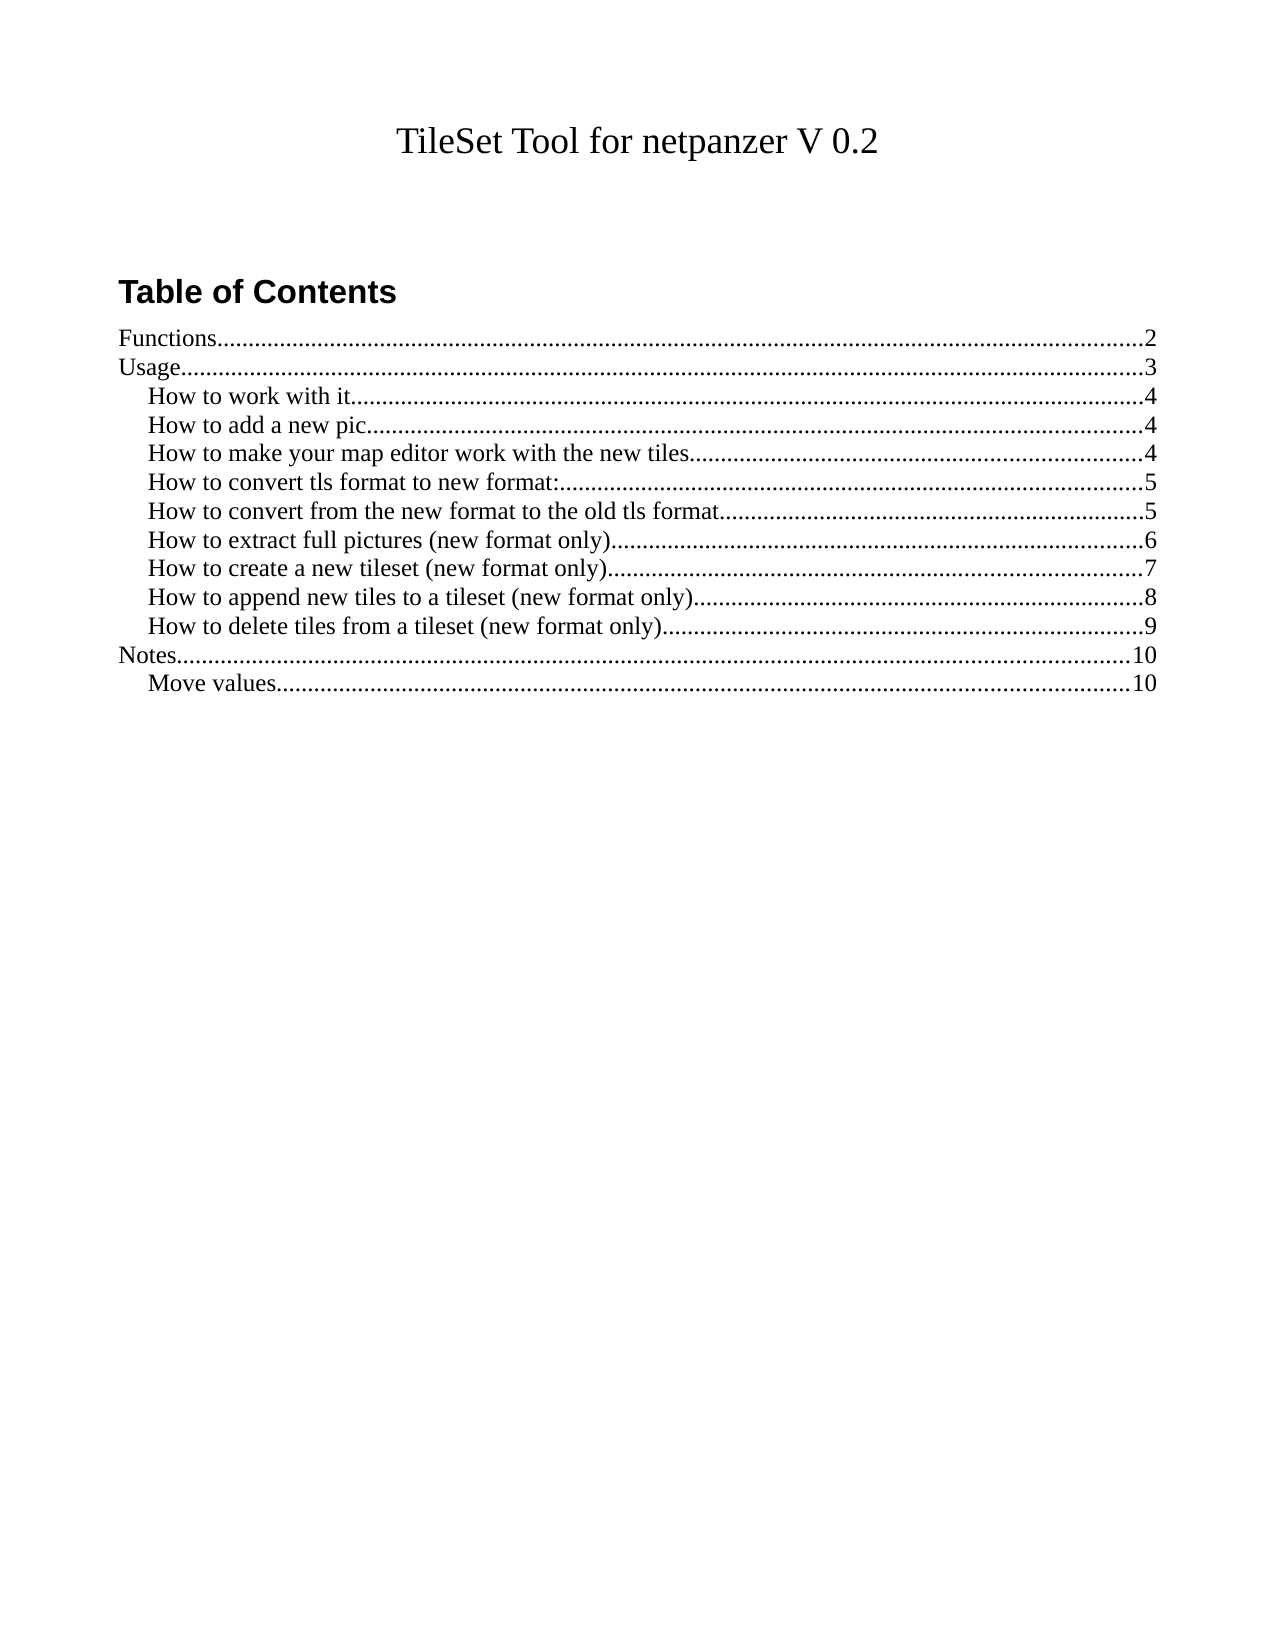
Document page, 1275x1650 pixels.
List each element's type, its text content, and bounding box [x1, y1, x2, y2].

text How to add a new pic 4 [148, 410, 1157, 438]
text Notes 10 [118, 640, 1157, 668]
text Functions 2 [118, 323, 1157, 352]
text How to delete tiles from a tileset (new format only) 9 [148, 611, 1157, 640]
text Move values 10 [148, 668, 1157, 697]
text How to convert tls format to new format: 5 [148, 467, 1157, 496]
text How to append new tiles to a tileset (new format only) 8 [148, 582, 1157, 611]
text How to create a new tileset (new format only) 7 [148, 553, 1157, 582]
text How to make your map editor work with the new tiles 4 [148, 438, 1157, 467]
text Usage 3 [118, 352, 1157, 381]
text How to work with it 4 [148, 381, 1157, 410]
text How to convert from the new format to the old tls format 5 [148, 496, 1157, 525]
text TileSet Tool for netpanzer V 0.2 [118, 118, 1157, 161]
subtitle Table of Contents [118, 272, 1157, 311]
text How to extract full pictures (new format only) 6 [148, 525, 1157, 553]
